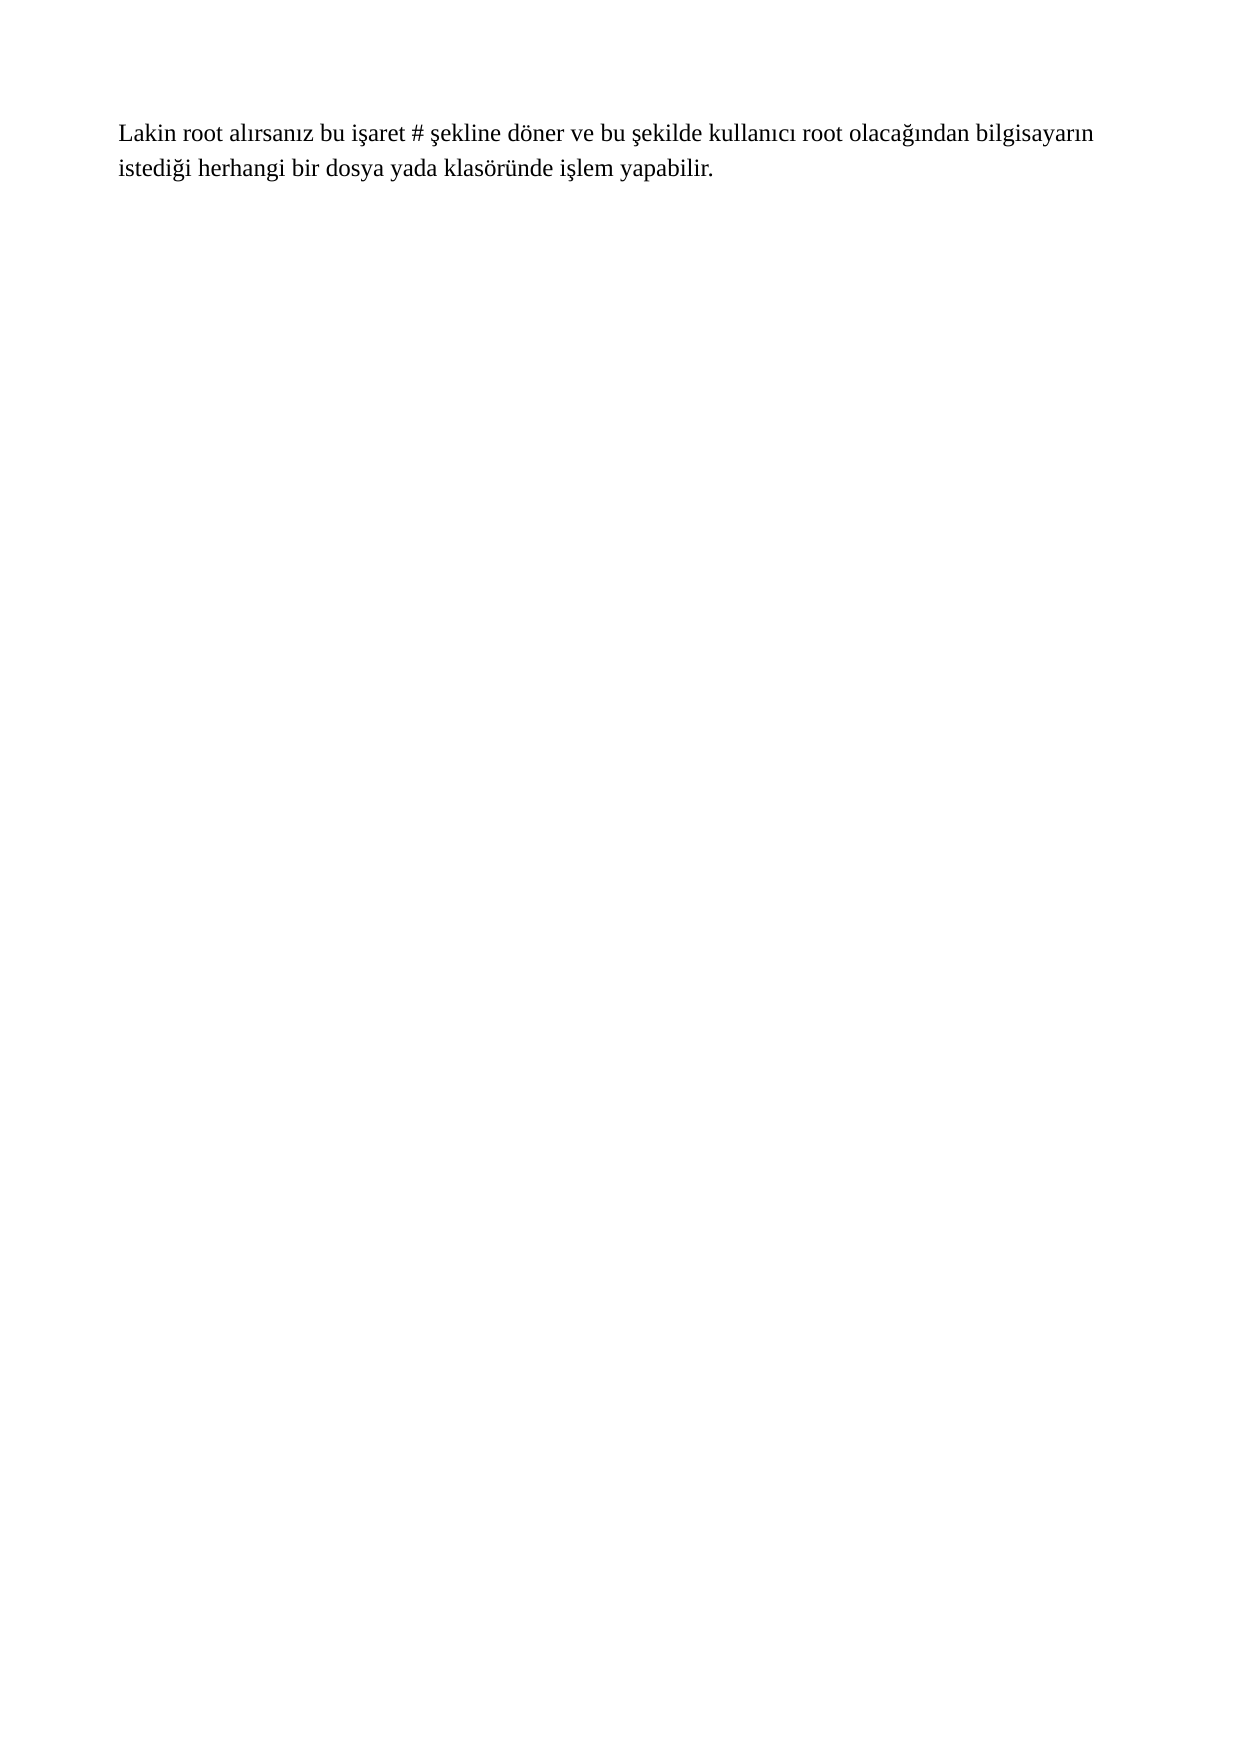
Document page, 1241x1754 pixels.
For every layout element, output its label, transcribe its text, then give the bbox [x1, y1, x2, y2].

text Lakin root alırsanız bu işaret # şekline döner ve bu şekilde kullanıcı root olacağından bilgisayarın istediği herhangi bir dosya yada klasöründe işlem yapabilir. [118, 118, 1122, 181]
